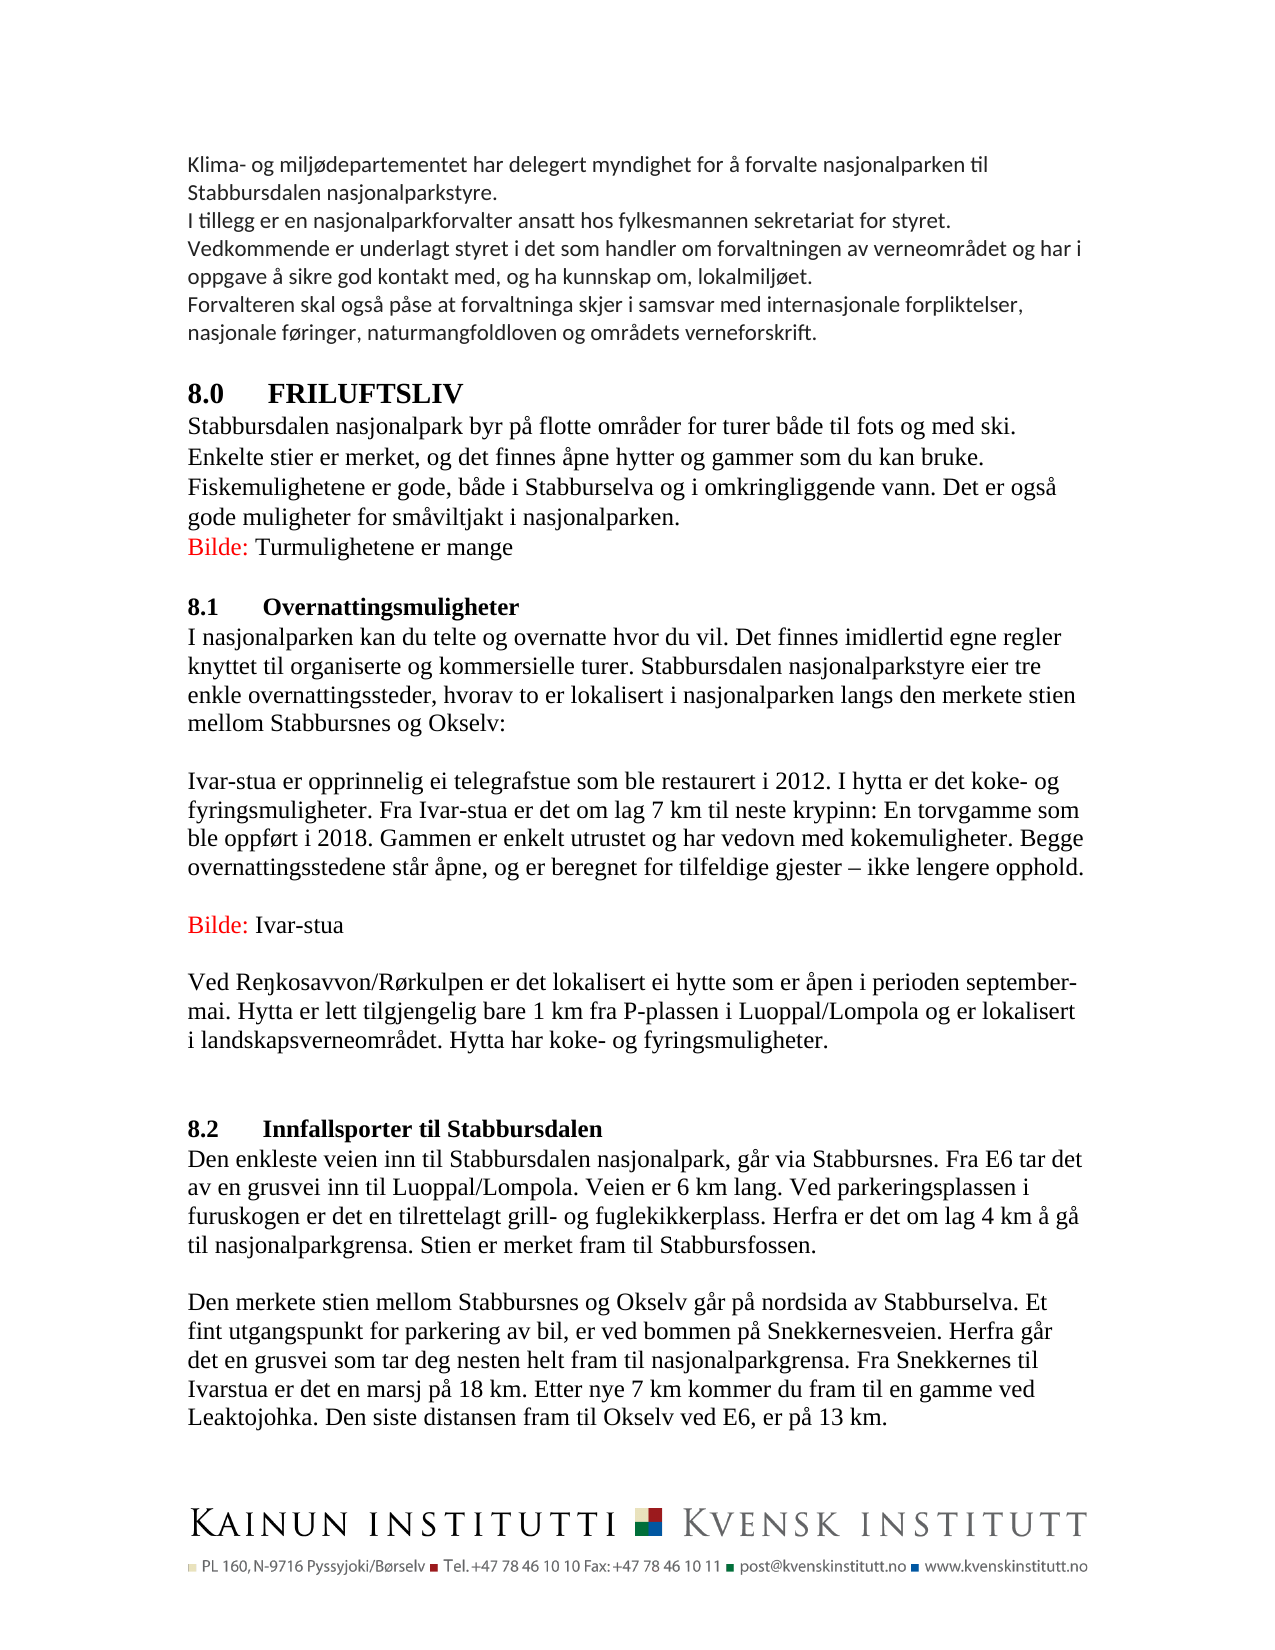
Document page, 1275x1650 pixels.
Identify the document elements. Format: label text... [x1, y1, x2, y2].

text Bilde: Turmulighetene er mange [187, 532, 1087, 561]
text Stabbursdalen nasjonalpark byr på flotte områder for turer både til fots og med ski. Enkelte stier er merket, og det finnes åpne hytter og gammer som du kan bruke. Fiskemulighetene er gode, både i Stabburselva og i omkringliggende vann. Det er også gode muligheter for småviltjakt i nasjonalparken. [187, 411, 1087, 531]
text Den merkete stien mellom Stabbursnes og Okselv går på nordsida av Stabburselva. Et fint utgangspunkt for parkering av bil, er ved bommen på Snekkernesveien. Herfra går det en grusvei som tar deg nesten helt fram til nasjonalparkgrensa. Fra Snekkernes til Ivarstua er det en marsj på 18 km. Etter nye 7 km kommer du fram til en gamme ved Leaktojohka. Den siste distansen fram til Okselv ved E6, er på 13 km. [187, 1287, 1087, 1431]
text Den enkleste veien inn til Stabbursdalen nasjonalpark, går via Stabbursnes. Fra E6 tar det av en grusvei inn til Luoppal/Lompola. Veien er 6 km lang. Ved parkeringsplassen i furuskogen er det en tilrettelagt grill- og fuglekikkerplass. Herfra er det om lag 4 km å gå til nasjonalparkgrensa. Stien er merket fram til Stabbursfossen. [187, 1144, 1087, 1259]
text 8.2 Innfallsporter til Stabbursdalen [187, 1114, 1087, 1142]
text Klima- og miljødepartementet har delegert myndighet for å forvalte nasjonalparken til Stabbursdalen nasjonalparkstyre. [187, 150, 1087, 206]
text 8.0 FRILUFTSLIV [187, 376, 1087, 410]
picture [187, 1508, 1088, 1577]
text Forvalteren skal også påse at forvaltninga skjer i samsvar med internasjonale forpliktelser, nasjonale føringer, naturmangfoldloven og områdets verneforskrift. [187, 290, 1087, 346]
text Bilde: Ivar-stua [187, 910, 1087, 938]
text I nasjonalparken kan du telte og overnatte hvor du vil. Det finnes imidlertid egne regler knyttet til organiserte og kommersielle turer. Stabbursdalen nasjonalparkstyre eier tre enkle overnattingssteder, hvorav to er lokalisert i nasjonalparken langs den merkete stien mellom Stabbursnes og Okselv: [187, 622, 1087, 737]
text Ivar-stua er opprinnelig ei telegrafstue som ble restaurert i 2012. I hytta er det koke- og fyringsmuligheter. Fra Ivar-stua er det om lag 7 km til neste krypinn: En torvgamme som ble oppført i 2018. Gammen er enkelt utrustet og har vedovn med kokemuligheter. Begge overnattingsstedene står åpne, og er beregnet for tilfeldige gjester – ikke lengere opphold. [187, 766, 1087, 881]
text 8.1 Overnattingsmuligheter [187, 592, 1087, 621]
text Ved Reŋkosavvon/Rørkulpen er det lokalisert ei hytte som er åpen i perioden september-mai. Hytta er lett tilgjengelig bare 1 km fra P-plassen i Luoppal/Lompola og er lokalisert i landskapsverneområdet. Hytta har koke- og fyringsmuligheter. [187, 967, 1087, 1053]
text I tillegg er en nasjonalparkforvalter ansatt hos fylkesmannen sekretariat for styret. Vedkommende er underlagt styret i det som handler om forvaltningen av verneområdet og har i oppgave å sikre god kontakt med, og ha kunnskap om, lokalmiljøet. [187, 206, 1087, 290]
